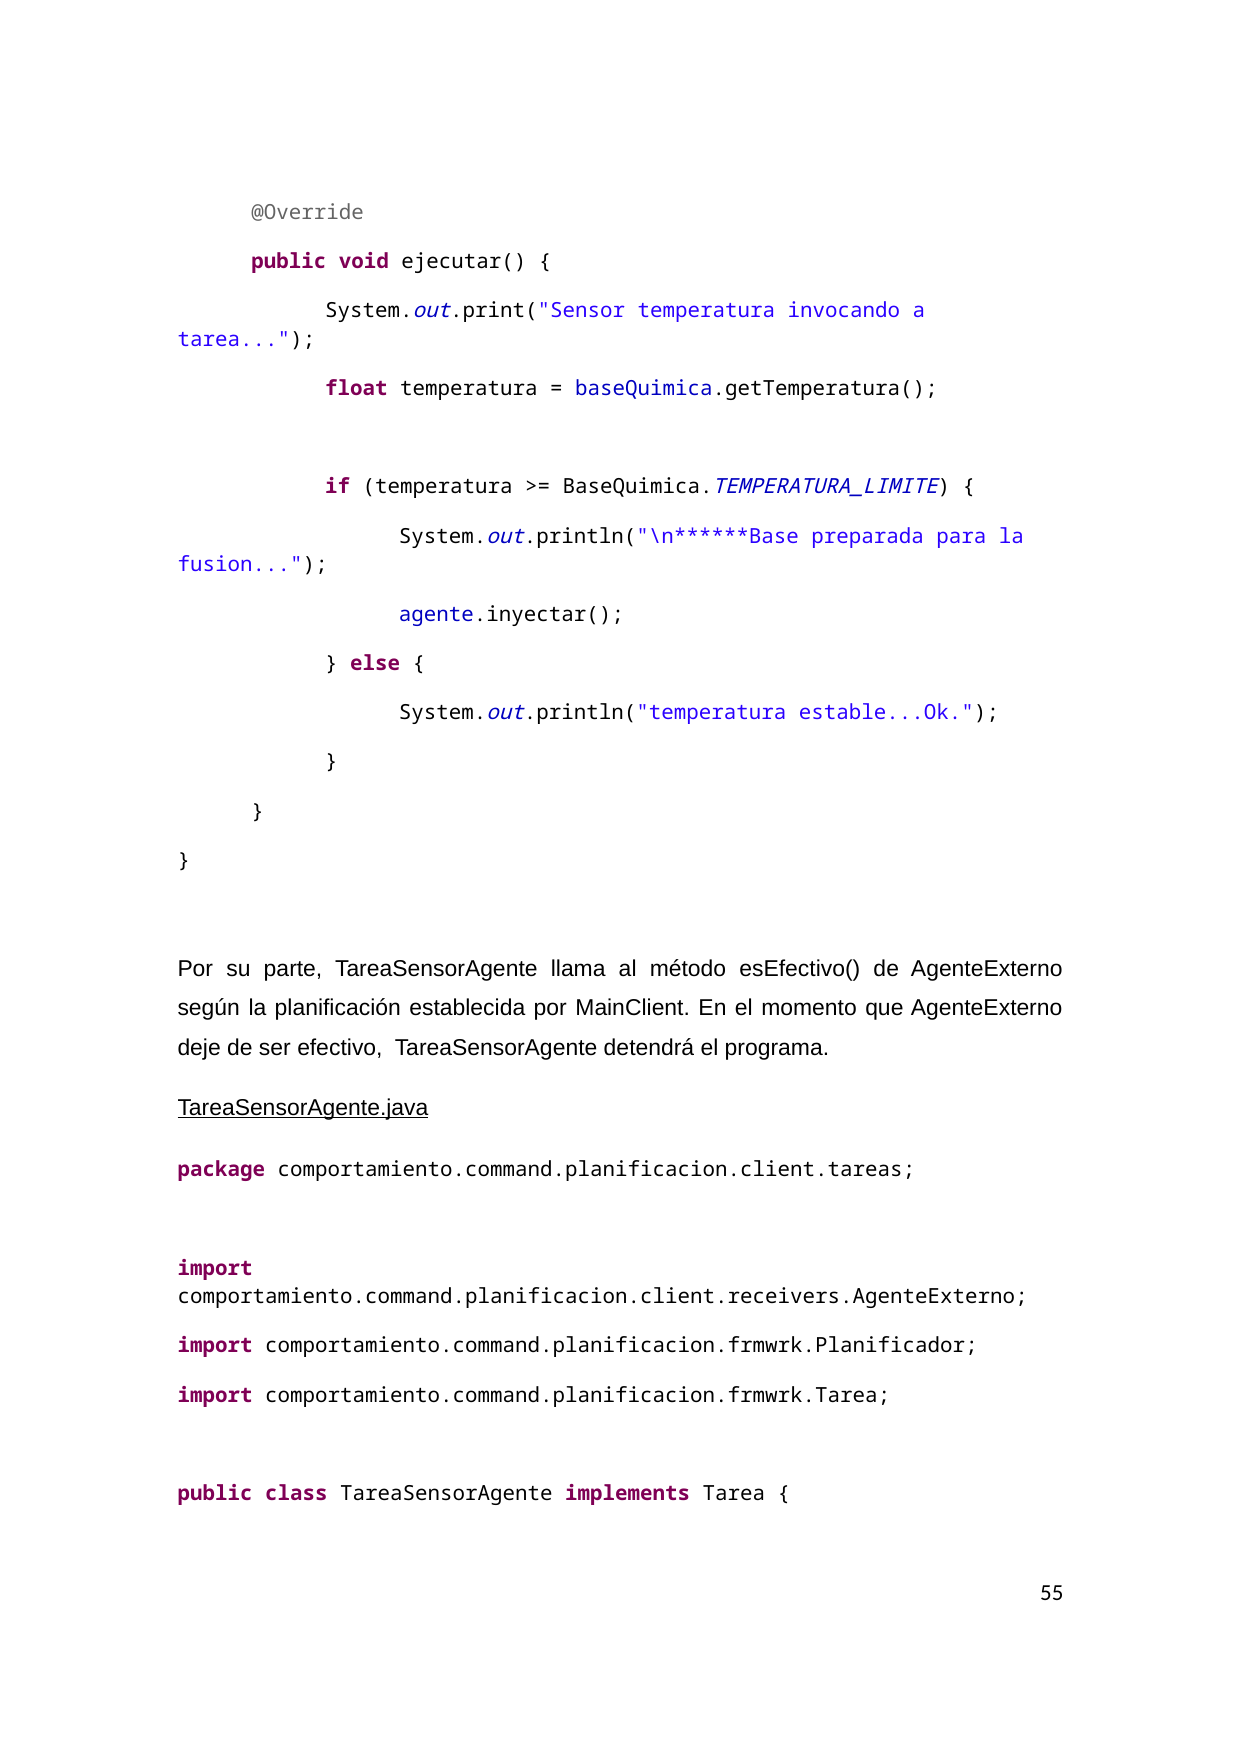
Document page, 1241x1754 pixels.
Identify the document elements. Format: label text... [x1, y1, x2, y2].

text } [177, 845, 1063, 873]
text public class TareaSensorAgente implements Tarea { [177, 1478, 1063, 1507]
text float temperatura = baseQuimica.getTemperatura(); [177, 373, 1063, 402]
text System.out.println("\n******Base preparada para la fusion..."); [177, 521, 1063, 578]
text Por su parte, TareaSensorAgente llama al método esEfectivo() de AgenteExterno según la planificación establecida por MainClient. En el momento que AgenteExterno deje de ser efectivo, TareaSensorAgente detendrá el programa. [177, 954, 1063, 1060]
text System.out.println("temperatura estable...Ok."); [177, 697, 1063, 726]
text System.out.print("Sensor temperatura invocando a tarea..."); [177, 295, 1063, 352]
text if (temperatura >= BaseQuimica.TEMPERATURA_LIMITE) { [177, 472, 1063, 500]
text @Override [177, 197, 1063, 225]
text TareaSensorAgente.java [177, 1094, 1063, 1120]
text } [177, 746, 1063, 775]
text import comportamiento.command.planificacion.frmwrk.Planificador; [177, 1330, 1063, 1359]
text agente.inyectar(); [177, 599, 1063, 627]
text public void ejecutar() { [177, 246, 1063, 274]
text } [177, 796, 1063, 824]
text import comportamiento.command.planificacion.client.receivers.AgenteExterno; [177, 1253, 1063, 1309]
text } else { [177, 648, 1063, 676]
text import comportamiento.command.planificacion.frmwrk.Tarea; [177, 1380, 1063, 1408]
text package comportamiento.command.planificacion.client.tareas; [177, 1154, 1063, 1183]
